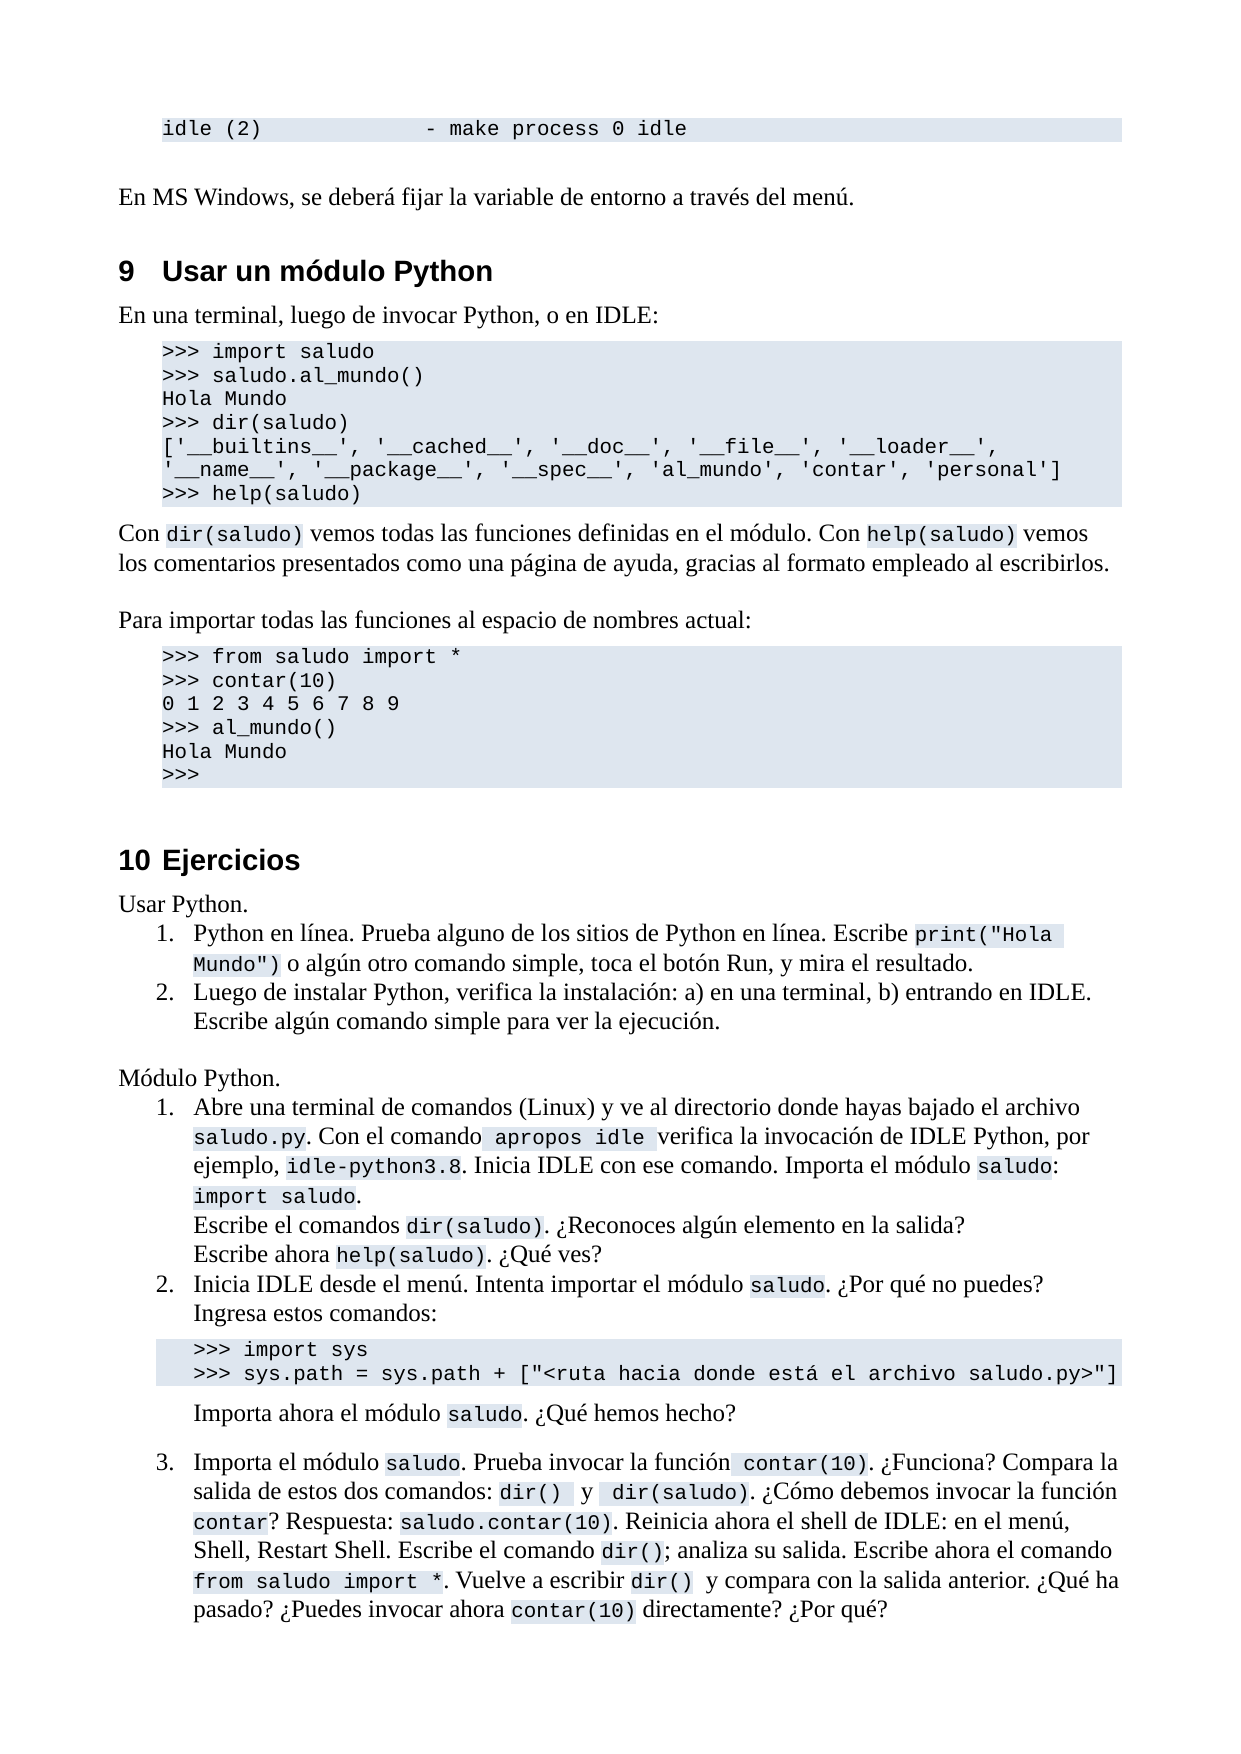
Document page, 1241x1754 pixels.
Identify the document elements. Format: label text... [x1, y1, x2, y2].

subtitle Ejercicios [118, 843, 1122, 877]
text >>> dir(saludo) [162, 412, 1122, 436]
text En una terminal, luego de invocar Python, o en IDLE: [118, 301, 1122, 329]
list Inicia IDLE desde el menú. Intenta importar el módulo saludo. ¿Por qué no puedes? Ingresa estos comandos: [156, 1269, 1122, 1327]
text Módulo Python. [118, 1063, 1122, 1092]
list Python en línea. Prueba alguno de los sitios de Python en línea. Escribe print("Hola Mundo") o algún otro comando simple, toca el botón Run, y mira el resultado. [156, 918, 1122, 977]
text >>> import saludo [162, 341, 1122, 365]
text Hola Mundo [162, 388, 1122, 412]
text >>> contar(10) [162, 670, 1122, 693]
text ['__builtins__', '__cached__', '__doc__', '__file__', '__loader__', '__name__', '__package__', '__spec__', 'al_mundo', 'contar', 'personal'] [162, 436, 1122, 483]
list Importa ahora el módulo saludo. ¿Qué hemos hecho? [156, 1398, 1122, 1428]
list Importa el módulo saludo. Prueba invocar la función contar(10). ¿Funciona? Compara la salida de estos dos comandos: dir() y dir(saludo). ¿Cómo debemos invocar la función contar? Respuesta: saludo.contar(10). Reinicia ahora el shell de IDLE: en el menú, Shell, Restart Shell. Escribe el comando dir(); analiza su salida. Escribe ahora el comando from saludo import *. Vuelve a escribir dir() y compara con la salida anterior. ¿Qué ha pasado? ¿Puedes invocar ahora contar(10) directamente? ¿Por qué? [156, 1447, 1122, 1624]
text Usar Python. [118, 889, 1122, 918]
text >>> [162, 764, 1122, 788]
text Para importar todas las funciones al espacio de nombres actual: [118, 606, 1122, 634]
text idle (2) - make process 0 idle [162, 118, 1122, 142]
text >>> help(saludo) [162, 483, 1122, 507]
text >>> saludo.al_mundo() [162, 365, 1122, 388]
list Luego de instalar Python, verifica la instalación: a) en una terminal, b) entrando en IDLE. Escribe algún comando simple para ver la ejecución. [156, 977, 1122, 1035]
text >>> al_mundo() [162, 717, 1122, 741]
list Abre una terminal de comandos (Linux) y ve al directorio donde hayas bajado el archivo saludo.py. Con el comando apropos idle verifica la invocación de IDLE Python, por ejemplo, idle-python3.8. Inicia IDLE con ese comando. Importa el módulo saludo: import saludo. Escribe el comandos dir(saludo). ¿Reconoces algún elemento en la salida? Escribe ahora help(saludo). ¿Qué ves? [156, 1092, 1122, 1269]
text >>> from saludo import * [162, 646, 1122, 670]
text Hola Mundo [162, 741, 1122, 764]
text Con dir(saludo) vemos todas las funciones definidas en el módulo. Con help(saludo) vemos los comentarios presentados como una página de ayuda, gracias al formato empleado al escribirlos. [118, 518, 1122, 577]
list >>> import sys >>> sys.path = sys.path + ["<ruta hacia donde está el archivo saludo.py>"] [156, 1339, 1122, 1386]
subtitle Usar un módulo Python [118, 254, 1122, 288]
text En MS Windows, se deberá fijar la variable de entorno a través del menú. [118, 182, 1122, 211]
text 0 1 2 3 4 5 6 7 8 9 [162, 693, 1122, 717]
